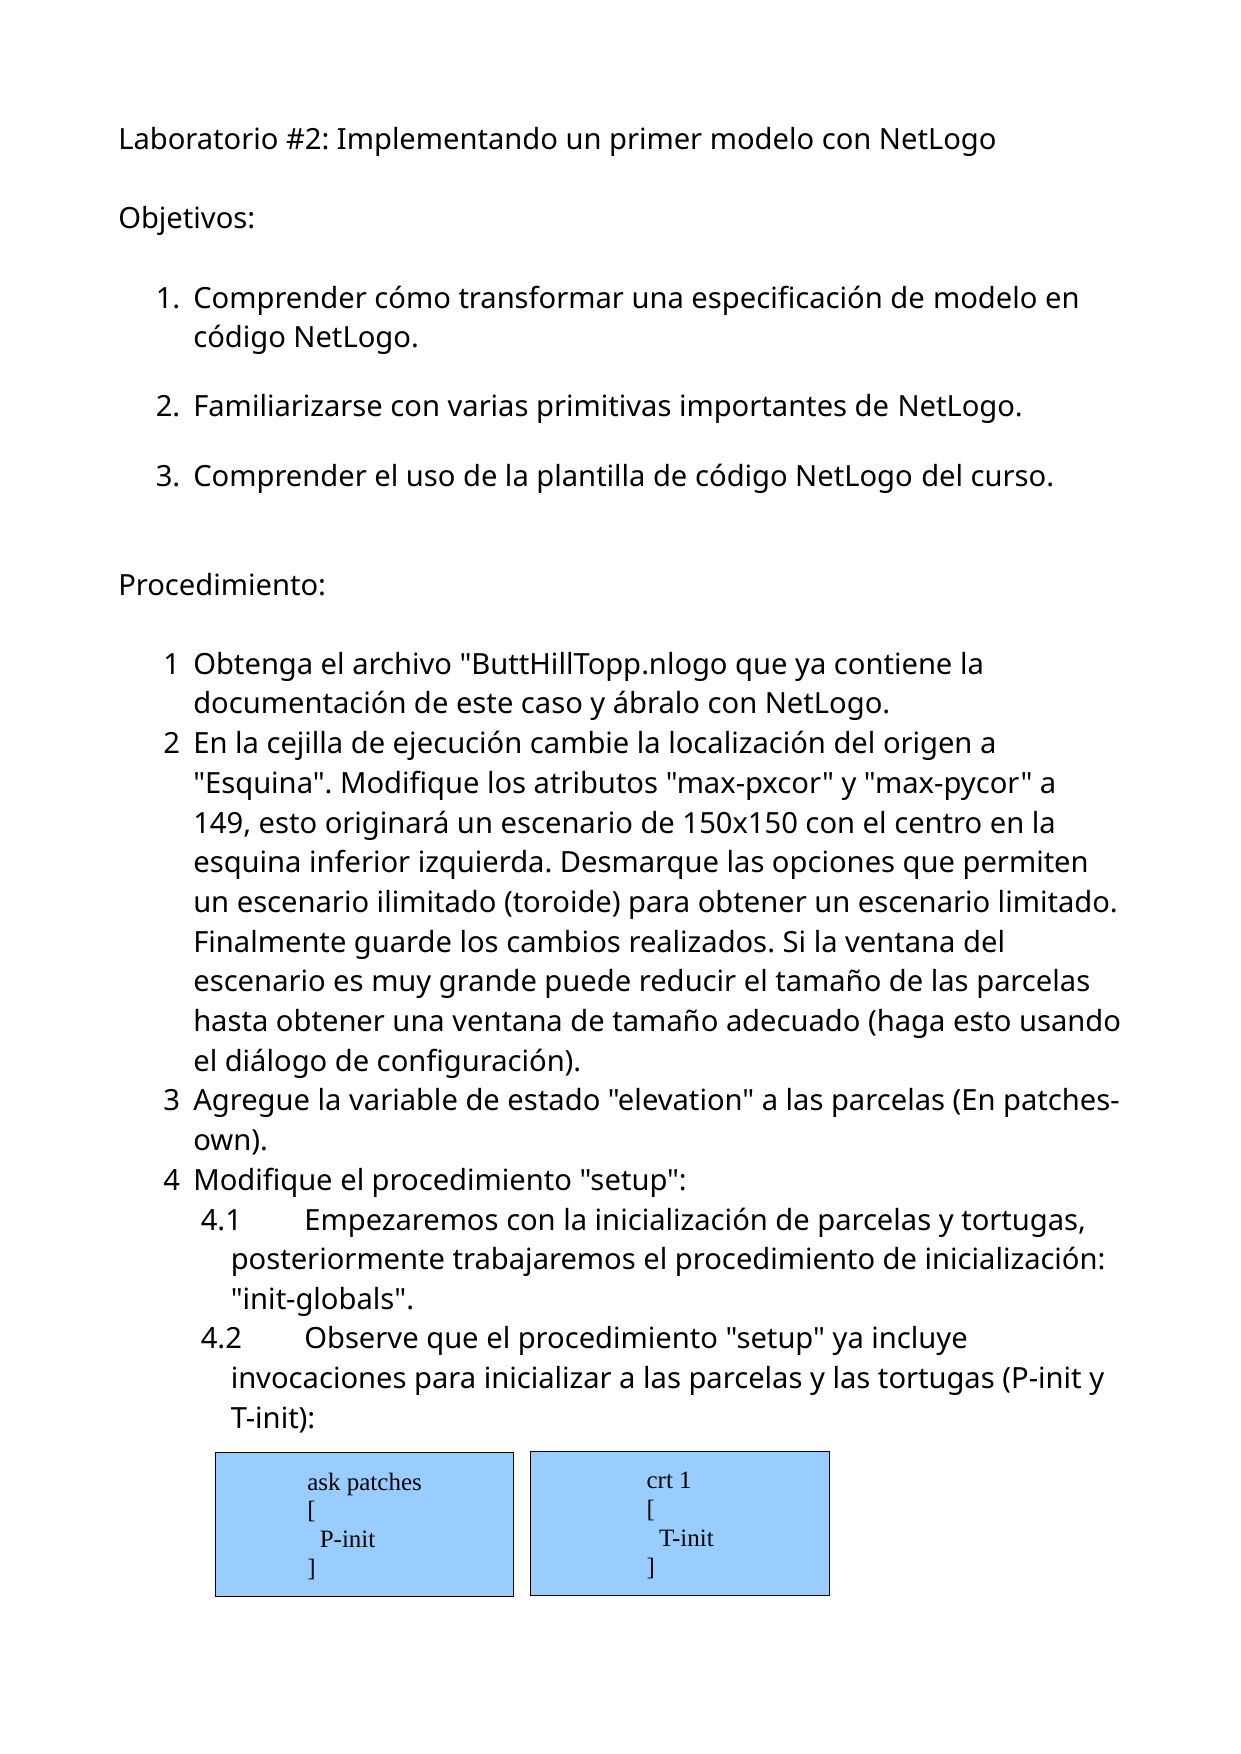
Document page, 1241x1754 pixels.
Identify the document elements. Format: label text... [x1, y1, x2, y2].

text Objetivos: [118, 197, 1122, 237]
list Agregue la variable de estado "elevation" a las parcelas (En patches-own). [156, 1080, 1122, 1159]
text Laboratorio #2: Implementando un primer modelo con NetLogo [118, 118, 1122, 158]
list Obtenga el archivo "ButtHillTopp.nlogo que ya contiene la documentación de este caso y ábralo con NetLogo. [156, 643, 1122, 722]
text Procedimiento: [118, 564, 1122, 603]
list Comprender el uso de la plantilla de código NetLogo del curso. [156, 455, 1122, 494]
list Observe que el procedimiento "setup" ya incluye invocaciones para inicializar a las parcelas y las tortugas (P-init y T-init): [193, 1318, 1122, 1437]
list En la cejilla de ejecución cambie la localización del origen a "Esquina". Modifique los atributos "max-pxcor" y "max-pycor" a 149, esto originará un escenario de 150x150 con el centro en la esquina inferior izquierda. Desmarque las opciones que permiten un escenario ilimitado (toroide) para obtener un escenario limitado. Finalmente guarde los cambios realizados. Si la ventana del escenario es muy grande puede reducir el tamaño de las parcelas hasta obtener una ventana de tamaño adecuado (haga esto usando el diálogo de configuración). [156, 722, 1122, 1080]
list Comprender cómo transformar una especificación de modelo en código NetLogo. [156, 277, 1122, 356]
list Familiarizarse con varias primitivas importantes de NetLogo. [156, 386, 1122, 425]
list Modifique el procedimiento "setup": [156, 1159, 1122, 1199]
list Empezaremos con la inicialización de parcelas y tortugas, posteriormente trabajaremos el procedimiento de inicialización: "init-globals". [193, 1199, 1122, 1318]
